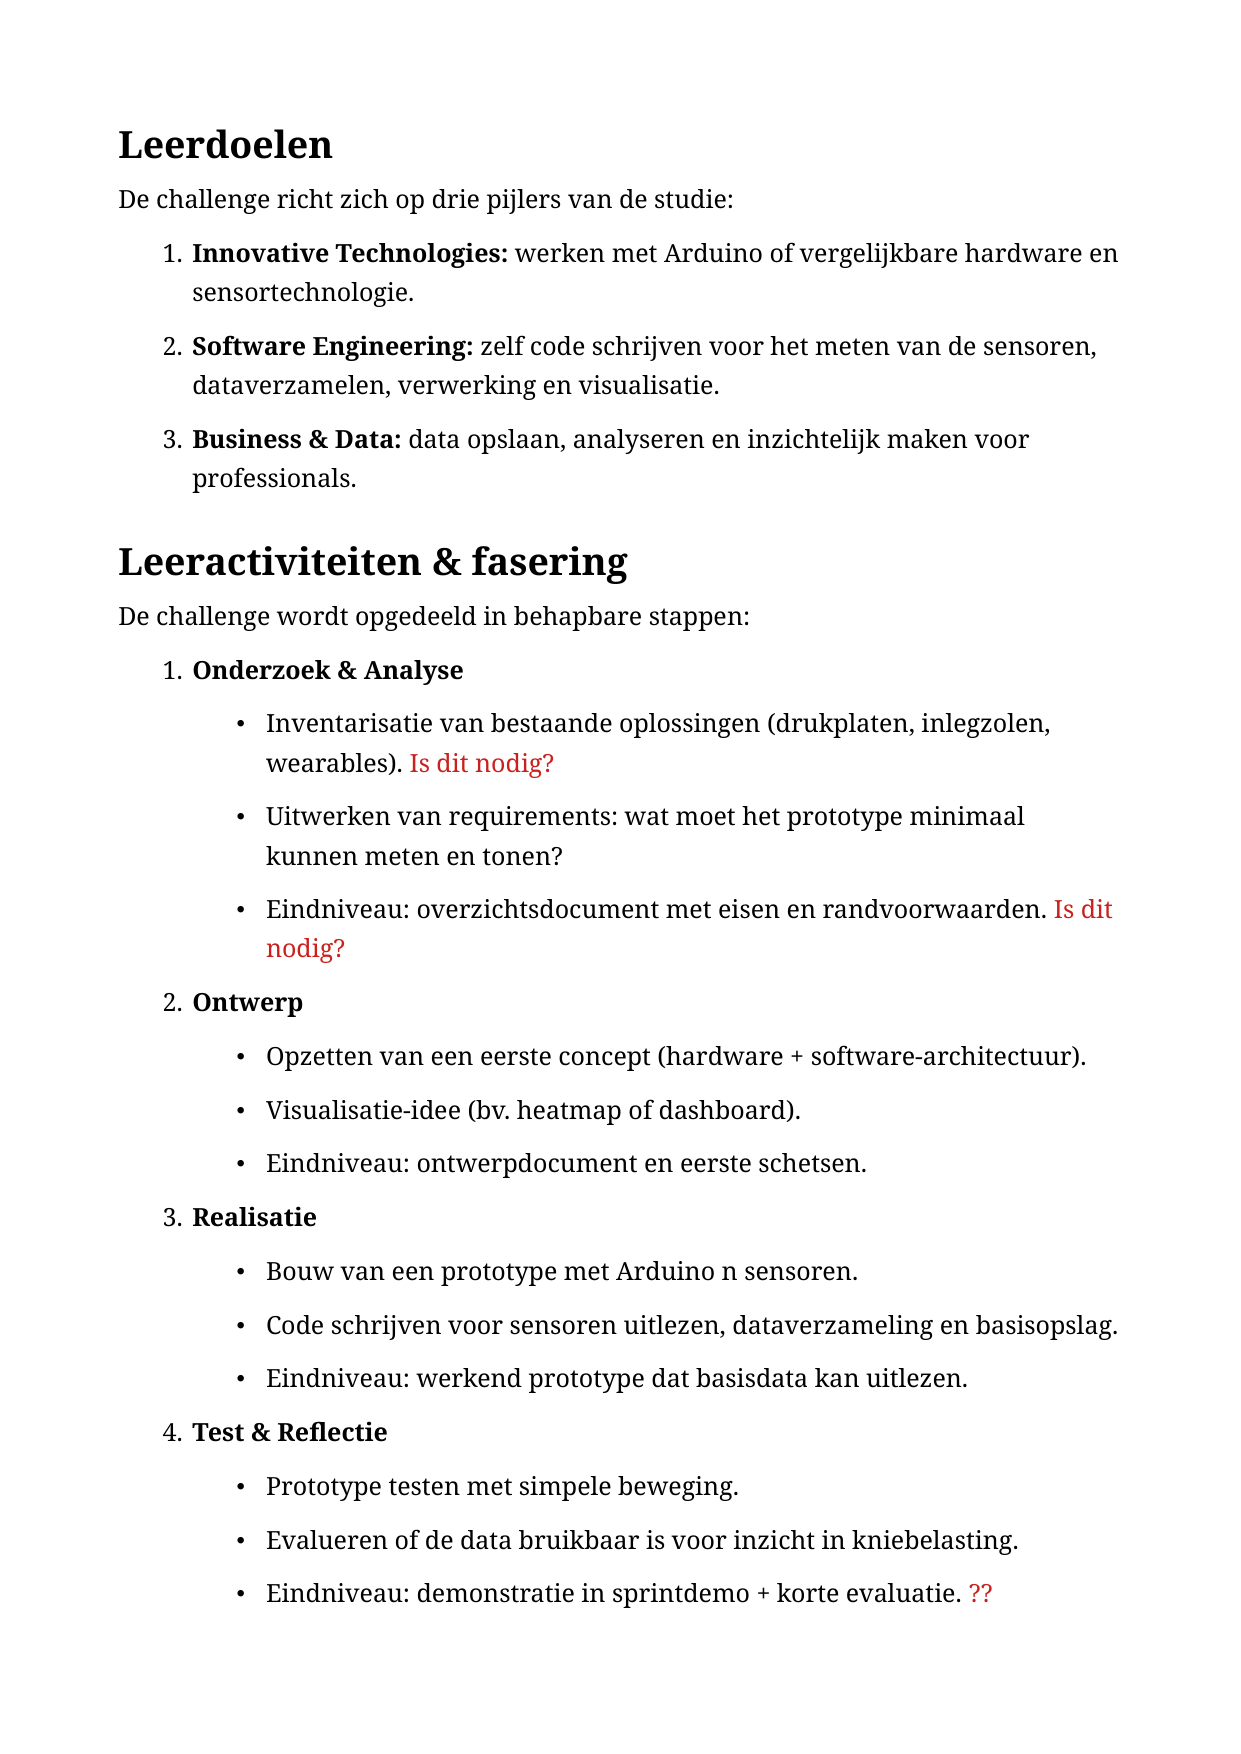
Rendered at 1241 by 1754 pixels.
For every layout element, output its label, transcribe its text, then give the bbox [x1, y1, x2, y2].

list Eindniveau: demonstratie in sprintdemo + korte evaluatie. ?? [236, 1576, 1122, 1610]
list Inventarisatie van bestaande oplossingen (drukplaten, inlegzolen, wearables). Is dit nodig? [236, 706, 1122, 779]
list Opzetten van een eerste concept (hardware + software-architectuur). [236, 1038, 1122, 1073]
subtitle Leeractiviteiten & fasering [118, 535, 1122, 586]
list Software Engineering: zelf code schrijven voor het meten van de sensoren, dataverzamelen, verwerking en visualisatie. [162, 328, 1122, 402]
list Onderzoek & Analyse [162, 652, 1122, 686]
text De challenge wordt opgedeeld in behapbare stappen: [118, 598, 1122, 633]
list Uitwerken van requirements: wat moet het prototype minimaal kunnen meten en tonen? [236, 799, 1122, 872]
list Business & Data: data opslaan, analyseren en inzichtelijk maken voor professionals. [162, 421, 1122, 494]
list Realisatie [162, 1200, 1122, 1234]
list Test & Reflectie [162, 1415, 1122, 1449]
text De challenge richt zich op drie pijlers van de studie: [118, 182, 1122, 216]
list Code schrijven voor sensoren uitlezen, dataverzameling en basisopslag. [236, 1307, 1122, 1341]
list Ontwerp [162, 985, 1122, 1019]
list Prototype testen met simpele beweging. [236, 1468, 1122, 1503]
list Eindniveau: werkend prototype dat basisdata kan uitlezen. [236, 1361, 1122, 1395]
list Evalueren of de data bruikbaar is voor inzicht in kniebelasting. [236, 1522, 1122, 1556]
list Visualisatie-idee (bv. heatmap of dashboard). [236, 1092, 1122, 1126]
subtitle Leerdoelen [118, 118, 1122, 169]
list Innovative Technologies: werken met Arduino of vergelijkbare hardware en sensortechnologie. [162, 235, 1122, 309]
list Eindniveau: ontwerpdocument en eerste schetsen. [236, 1146, 1122, 1180]
list Bouw van een prototype met Arduino n sensoren. [236, 1253, 1122, 1288]
list Eindniveau: overzichtsdocument met eisen en randvoorwaarden. Is dit nodig? [236, 892, 1122, 965]
